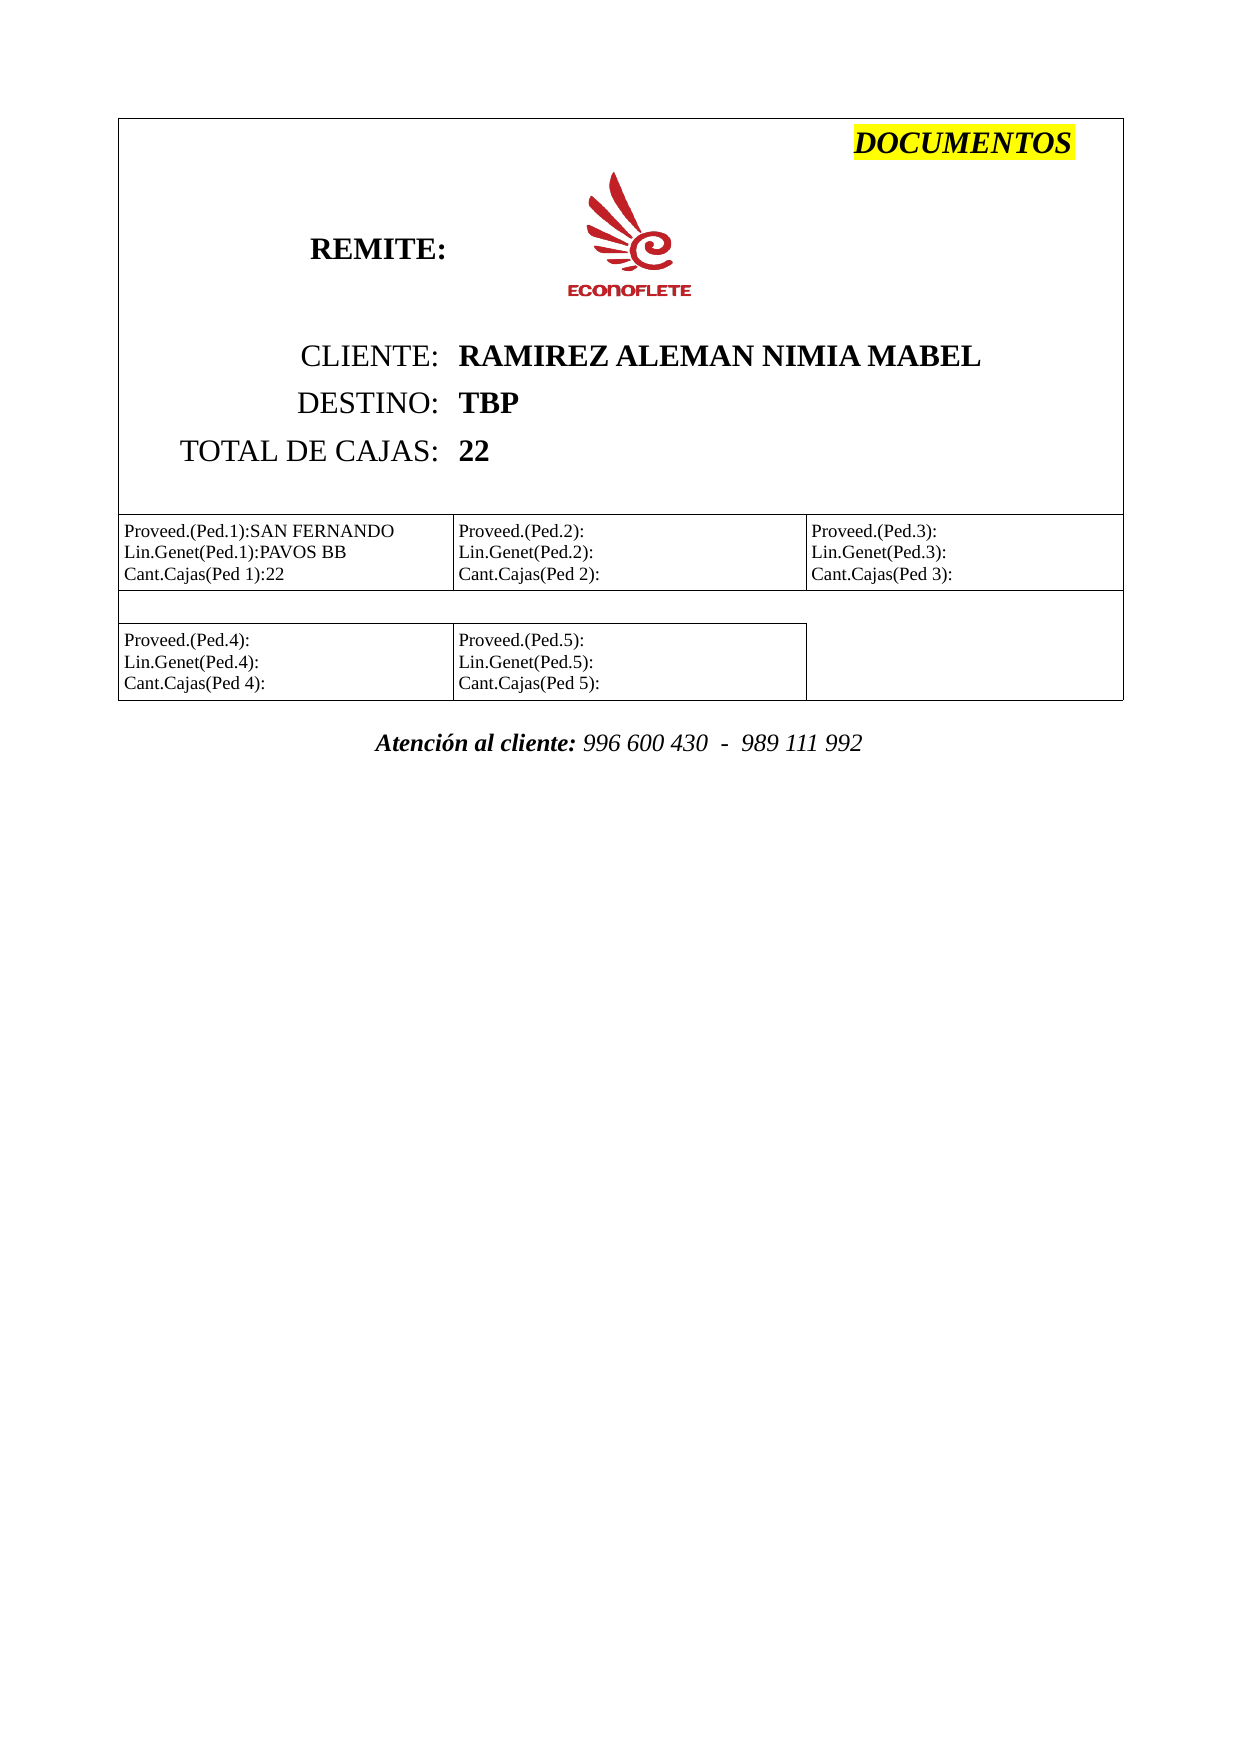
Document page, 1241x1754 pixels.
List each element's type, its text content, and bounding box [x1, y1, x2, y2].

table_cell DESTINO: [119, 379, 453, 426]
table_cell Proveed.(Ped.2): Lin.Genet(Ped.2): Cant.Cajas(Ped 2): [454, 515, 806, 590]
table_cell [806, 166, 1123, 332]
picture [552, 171, 707, 297]
table_cell Proveed.(Ped.4): Lin.Genet(Ped.4): Cant.Cajas(Ped 4): [119, 624, 453, 699]
table_cell [807, 623, 1123, 699]
table_cell [453, 166, 806, 332]
table_cell TOTAL DE CAJAS: [119, 426, 453, 474]
table_cell TBP [453, 379, 806, 426]
table_cell [119, 591, 453, 623]
table_cell Proveed.(Ped.5): Lin.Genet(Ped.5): Cant.Cajas(Ped 5): [454, 624, 806, 699]
table_cell Proveed.(Ped.1):SAN FERNANDO Lin.Genet(Ped.1):PAVOS BB Cant.Cajas(Ped 1):22 [119, 515, 453, 590]
table_cell [806, 474, 1123, 514]
table_header [119, 119, 453, 166]
table_cell Proveed.(Ped.3): Lin.Genet(Ped.3): Cant.Cajas(Ped 3): [807, 515, 1123, 590]
table_cell CLIENTE: [119, 332, 453, 379]
table_cell [806, 379, 1123, 426]
table_header [453, 119, 806, 166]
table_cell [119, 474, 453, 514]
table_cell 22 [453, 426, 1123, 474]
table_cell [453, 591, 806, 623]
table_header DOCUMENTOS [806, 119, 1123, 166]
table_cell REMITE: [119, 166, 453, 332]
text Atención al cliente: 996 600 430 - 989 111 992 [118, 728, 1122, 757]
table_cell [453, 474, 806, 514]
table_cell [806, 591, 1123, 623]
table_cell RAMIREZ ALEMAN NIMIA MABEL [453, 332, 1123, 379]
